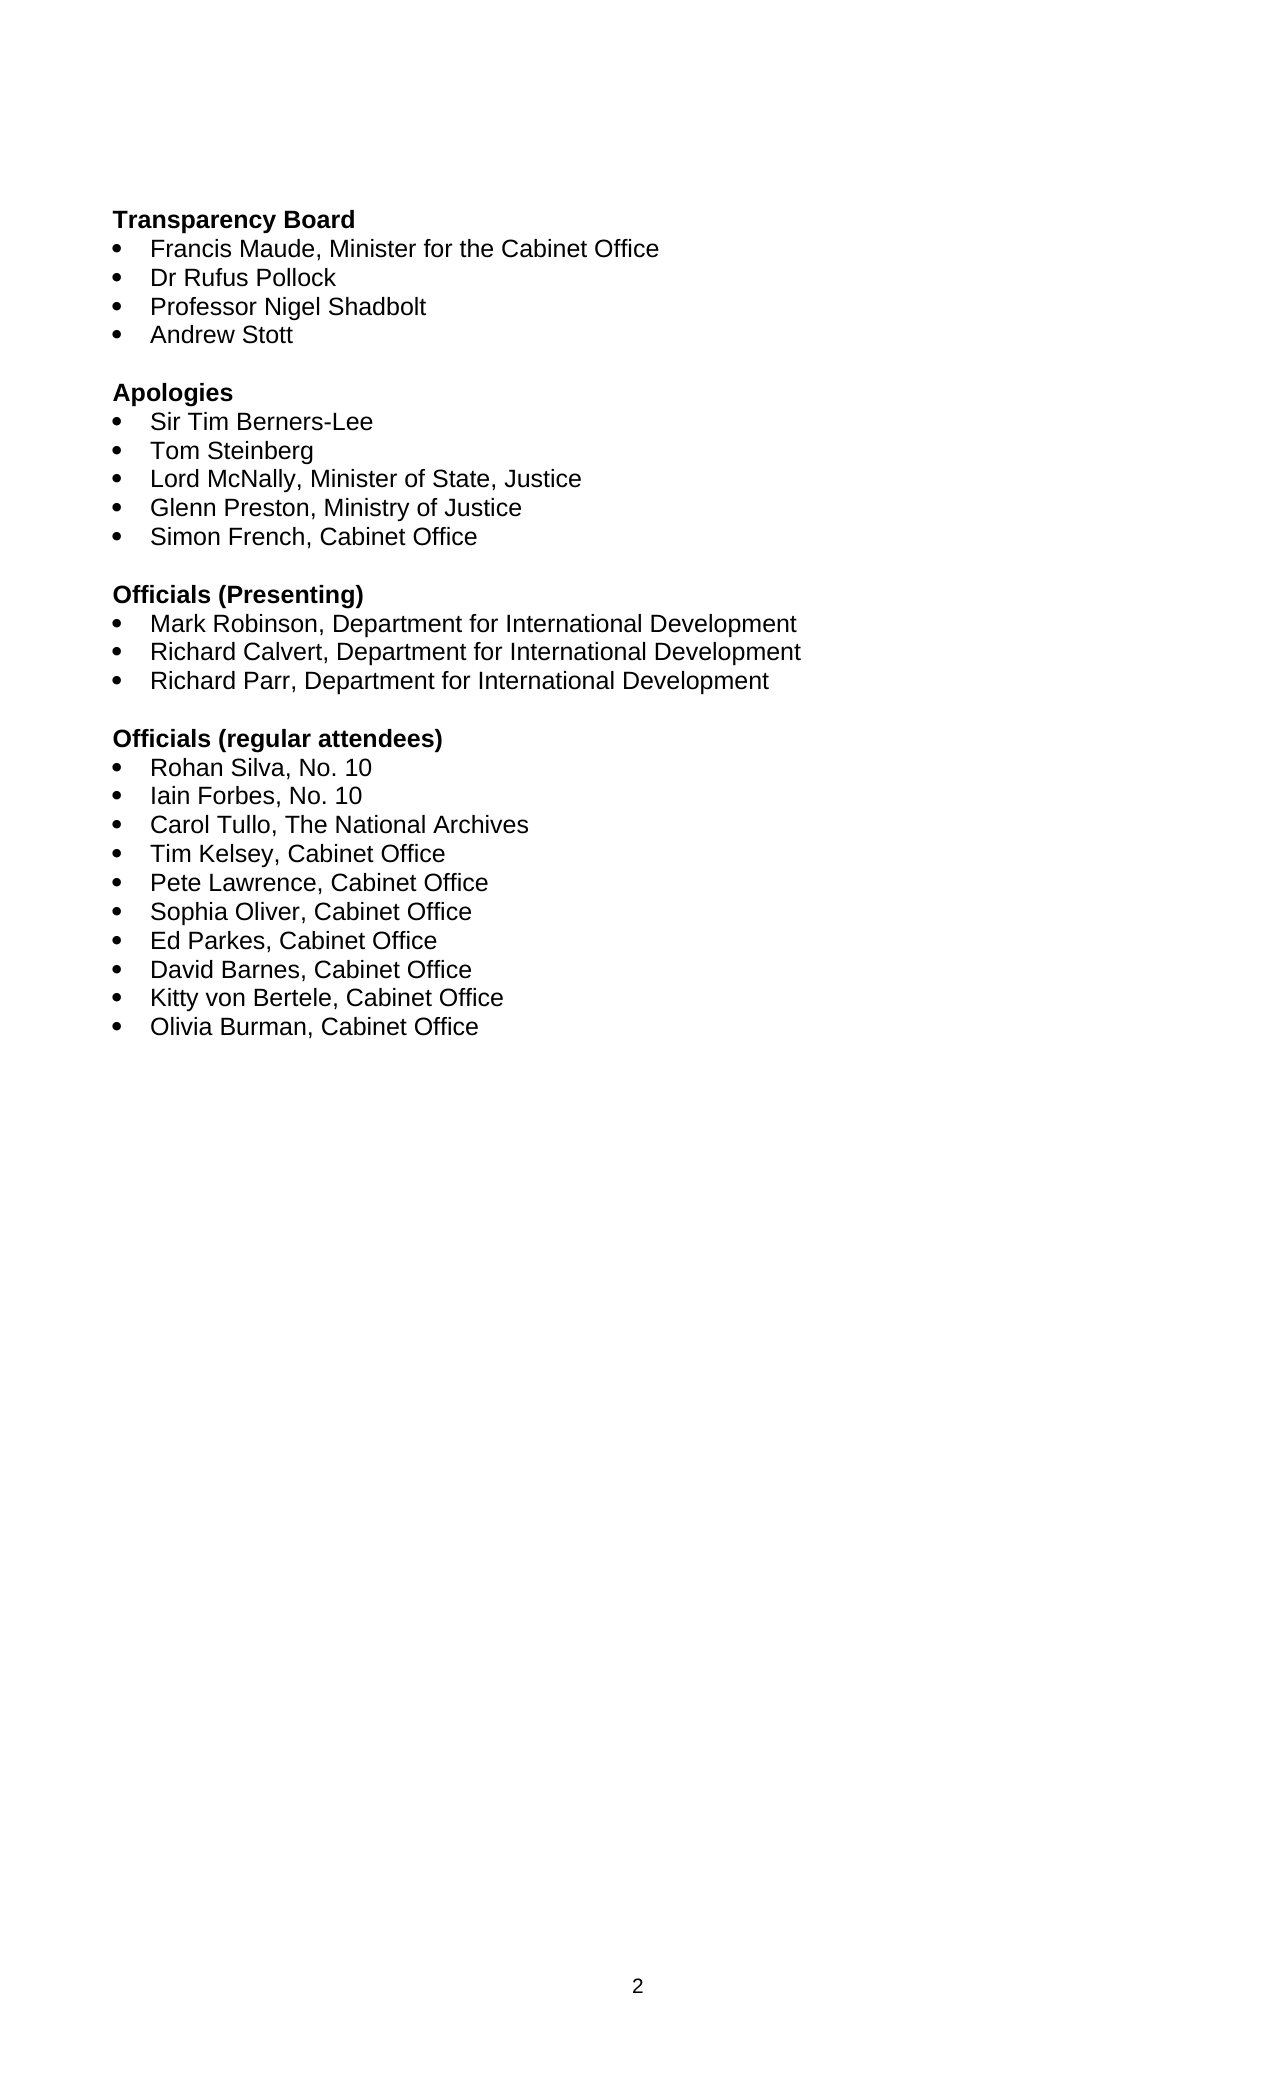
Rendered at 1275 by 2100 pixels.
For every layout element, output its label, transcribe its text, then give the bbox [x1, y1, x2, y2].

list Kitty von Bertele, Cabinet Office [112, 983, 1162, 1012]
list Tim Kelsey, Cabinet Office [112, 839, 1162, 868]
list Professor Nigel Shadbolt [112, 292, 1162, 320]
text Officials (regular attendees) [112, 724, 1162, 753]
list Carol Tullo, The National Archives [112, 810, 1162, 839]
list Iain Forbes, No. 10 [112, 781, 1162, 810]
list Sophia Oliver, Cabinet Office [112, 897, 1162, 926]
list Glenn Preston, Ministry of Justice [112, 493, 1162, 522]
text Officials (Presenting) [112, 580, 1162, 608]
list Francis Maude, Minister for the Cabinet Office [112, 234, 1162, 263]
list Lord McNally, Minister of State, Justice [112, 464, 1162, 493]
list Sir Tim Berners-Lee [112, 407, 1162, 436]
list Rohan Silva, No. 10 [112, 753, 1162, 781]
list Richard Calvert, Department for International Development [112, 637, 1162, 666]
list Apologies [112, 378, 1162, 407]
list Andrew Stott [112, 320, 1162, 349]
list Simon French, Cabinet Office [112, 522, 1162, 551]
list Mark Robinson, Department for International Development [112, 608, 1162, 637]
list Richard Parr, Department for International Development [112, 666, 1162, 695]
list David Barnes, Cabinet Office [112, 954, 1162, 983]
list Ed Parkes, Cabinet Office [112, 926, 1162, 954]
list Pete Lawrence, Cabinet Office [112, 868, 1162, 897]
list Olivia Burman, Cabinet Office [112, 1012, 1162, 1041]
text Transparency Board [112, 205, 1162, 234]
list Tom Steinberg [112, 436, 1162, 464]
list Dr Rufus Pollock [112, 263, 1162, 292]
